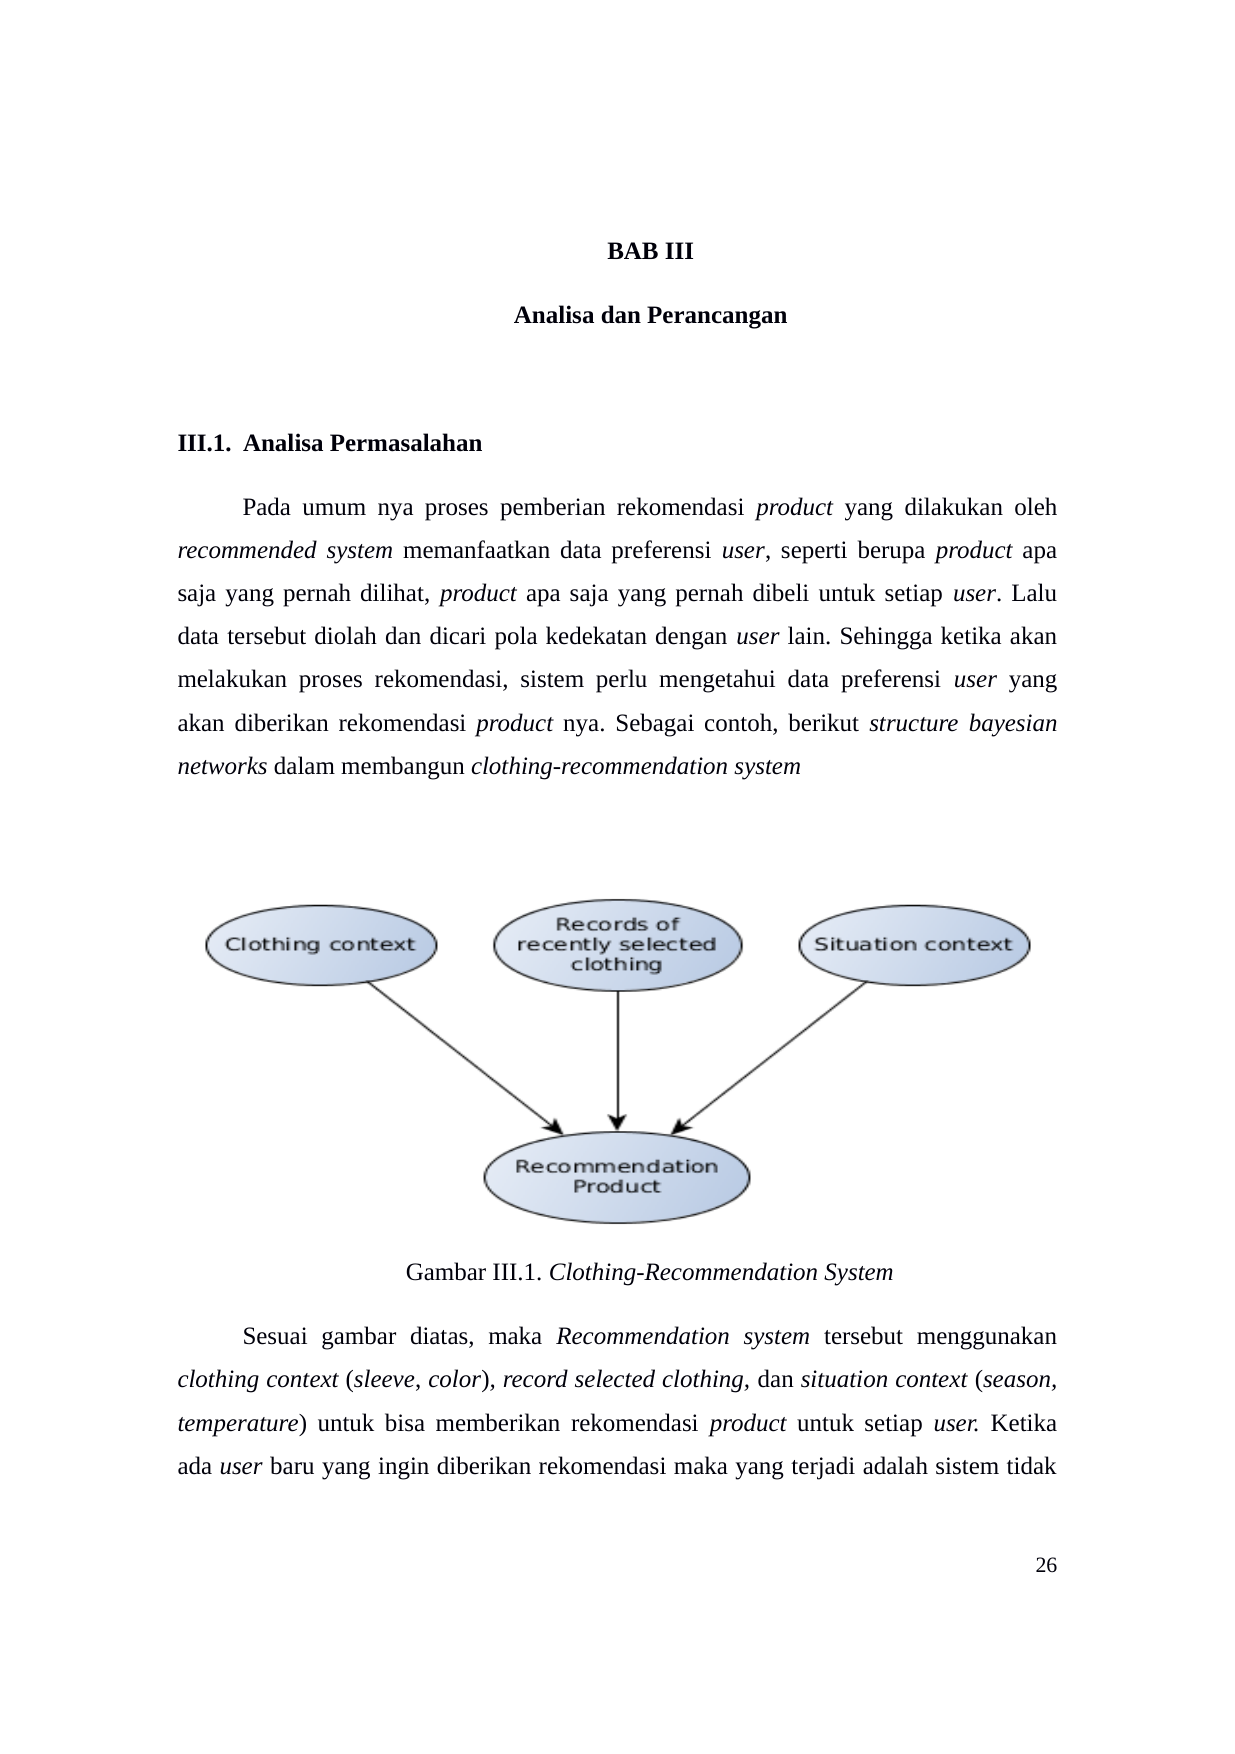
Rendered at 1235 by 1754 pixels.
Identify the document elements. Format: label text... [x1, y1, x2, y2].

text Pada umum nya proses pemberian rekomendasi product yang dilakukan oleh recommended system memanfaatkan data preferensi user, seperti berupa product apa saja yang pernah dilihat, product apa saja yang pernah dibeli untuk setiap user. Lalu data tersebut diolah dan dicari pola kedekatan dengan user lain. Sehingga ketika akan melakukan proses rekomendasi, sistem perlu mengetahui data preferensi user yang akan diberikan rekomendasi product nya. Sebagai contoh, berikut structure bayesian networks dalam membangun clothing-recommendation system [177, 492, 1057, 779]
text Sesuai gambar diatas, maka Recommendation system tersebut menggunakan clothing context (sleeve, color), record selected clothing, dan situation context (season, temperature) untuk bisa memberikan rekomendasi product untuk setiap user. Ketika ada user baru yang ingin diberikan rekomendasi maka yang terjadi adalah sistem tidak [177, 1321, 1057, 1479]
subtitle Analisa Permasalahan [177, 428, 1057, 457]
picture [177, 878, 1058, 1244]
text Analisa dan Perancangan [177, 300, 1057, 329]
subtitle BAB III [177, 236, 1057, 265]
text Gambar III.1. Clothing-Recommendation System [177, 1244, 1057, 1286]
